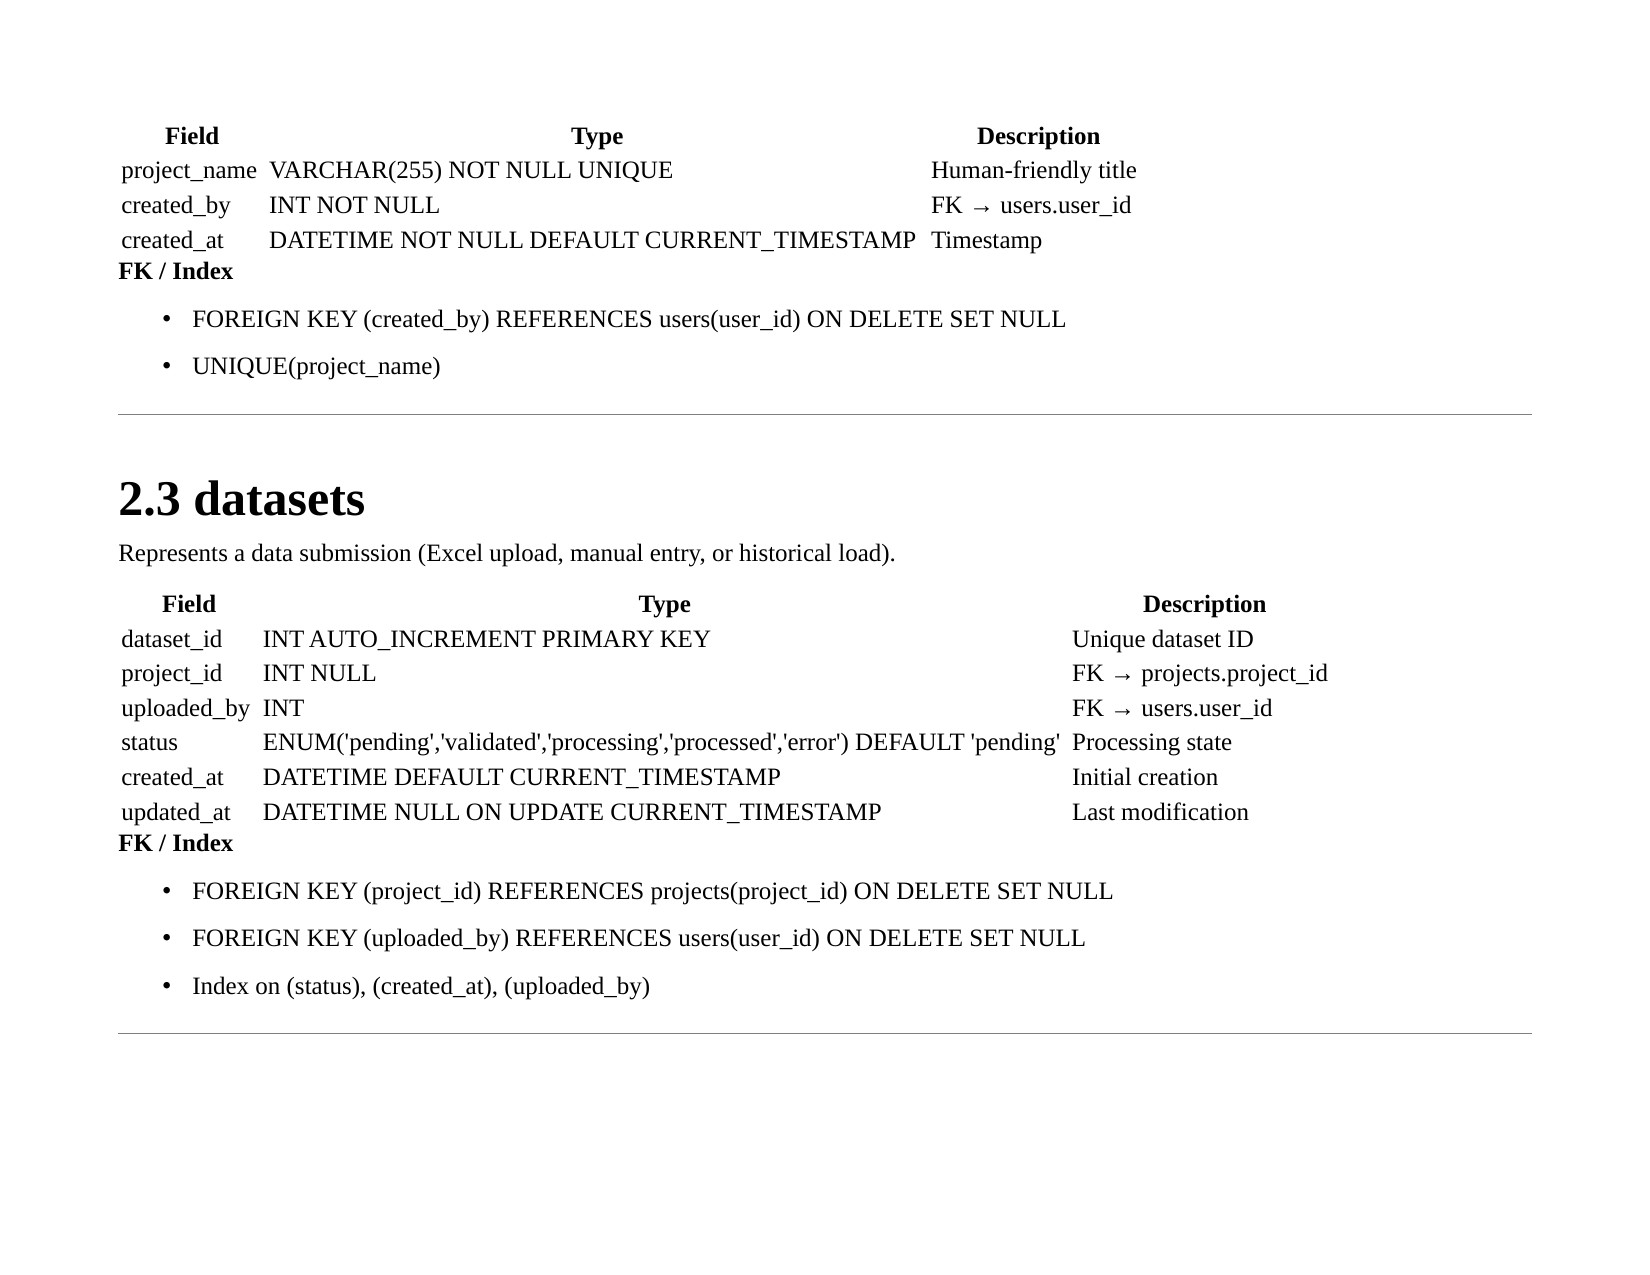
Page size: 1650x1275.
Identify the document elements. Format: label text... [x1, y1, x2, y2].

table_cell created_at [118, 222, 266, 256]
table_cell Unique dataset ID [1069, 621, 1340, 655]
table_cell VARCHAR(255) NOT NULL UNIQUE [266, 153, 928, 187]
table_cell project_name [118, 153, 266, 187]
list FOREIGN KEY (created_by) REFERENCES users(user_id) ON DELETE SET NULL [162, 304, 1532, 333]
table_cell Last modification [1069, 794, 1340, 828]
table_cell INT NULL [260, 655, 1069, 690]
subtitle 2.3 datasets [118, 468, 1532, 526]
table_cell created_at [118, 759, 260, 794]
table_cell created_by [118, 187, 266, 222]
table_cell Initial creation [1069, 759, 1340, 794]
list FOREIGN KEY (uploaded_by) REFERENCES users(user_id) ON DELETE SET NULL [162, 923, 1532, 952]
table_header Type [260, 586, 1069, 621]
text FK / Index [118, 256, 1532, 285]
list FOREIGN KEY (project_id) REFERENCES projects(project_id) ON DELETE SET NULL [162, 876, 1532, 904]
table_cell DATETIME DEFAULT CURRENT_TIMESTAMP [260, 759, 1069, 794]
table_cell Timestamp [928, 222, 1149, 256]
table_cell ENUM('pending','validated','processing','processed','error') DEFAULT 'pending' [260, 725, 1069, 759]
table_cell INT AUTO_INCREMENT PRIMARY KEY [260, 621, 1069, 655]
table_cell INT NOT NULL [266, 187, 928, 222]
table_cell FK → users.user_id [1069, 690, 1340, 724]
table_header Field [118, 586, 260, 621]
table_header Type [266, 118, 928, 153]
table_cell project_id [118, 655, 260, 690]
table_cell dataset_id [118, 621, 260, 655]
table_cell updated_at [118, 794, 260, 828]
table_header Field [118, 118, 266, 153]
text Represents a data submission (Excel upload, manual entry, or historical load). [118, 538, 1532, 567]
table_header Description [1069, 586, 1340, 621]
table_cell uploaded_by [118, 690, 260, 724]
table_cell FK → projects.project_id [1069, 655, 1340, 690]
list UNIQUE(project_name) [162, 352, 1532, 380]
table_cell DATETIME NOT NULL DEFAULT CURRENT_TIMESTAMP [266, 222, 928, 256]
table_cell DATETIME NULL ON UPDATE CURRENT_TIMESTAMP [260, 794, 1069, 828]
table_cell status [118, 725, 260, 759]
table_cell Processing state [1069, 725, 1340, 759]
list Index on (status), (created_at), (uploaded_by) [162, 971, 1532, 1000]
table_cell Human-friendly title [928, 153, 1149, 187]
table_cell INT [260, 690, 1069, 724]
table_cell FK → users.user_id [928, 187, 1149, 222]
table_header Description [928, 118, 1149, 153]
text FK / Index [118, 828, 1532, 857]
